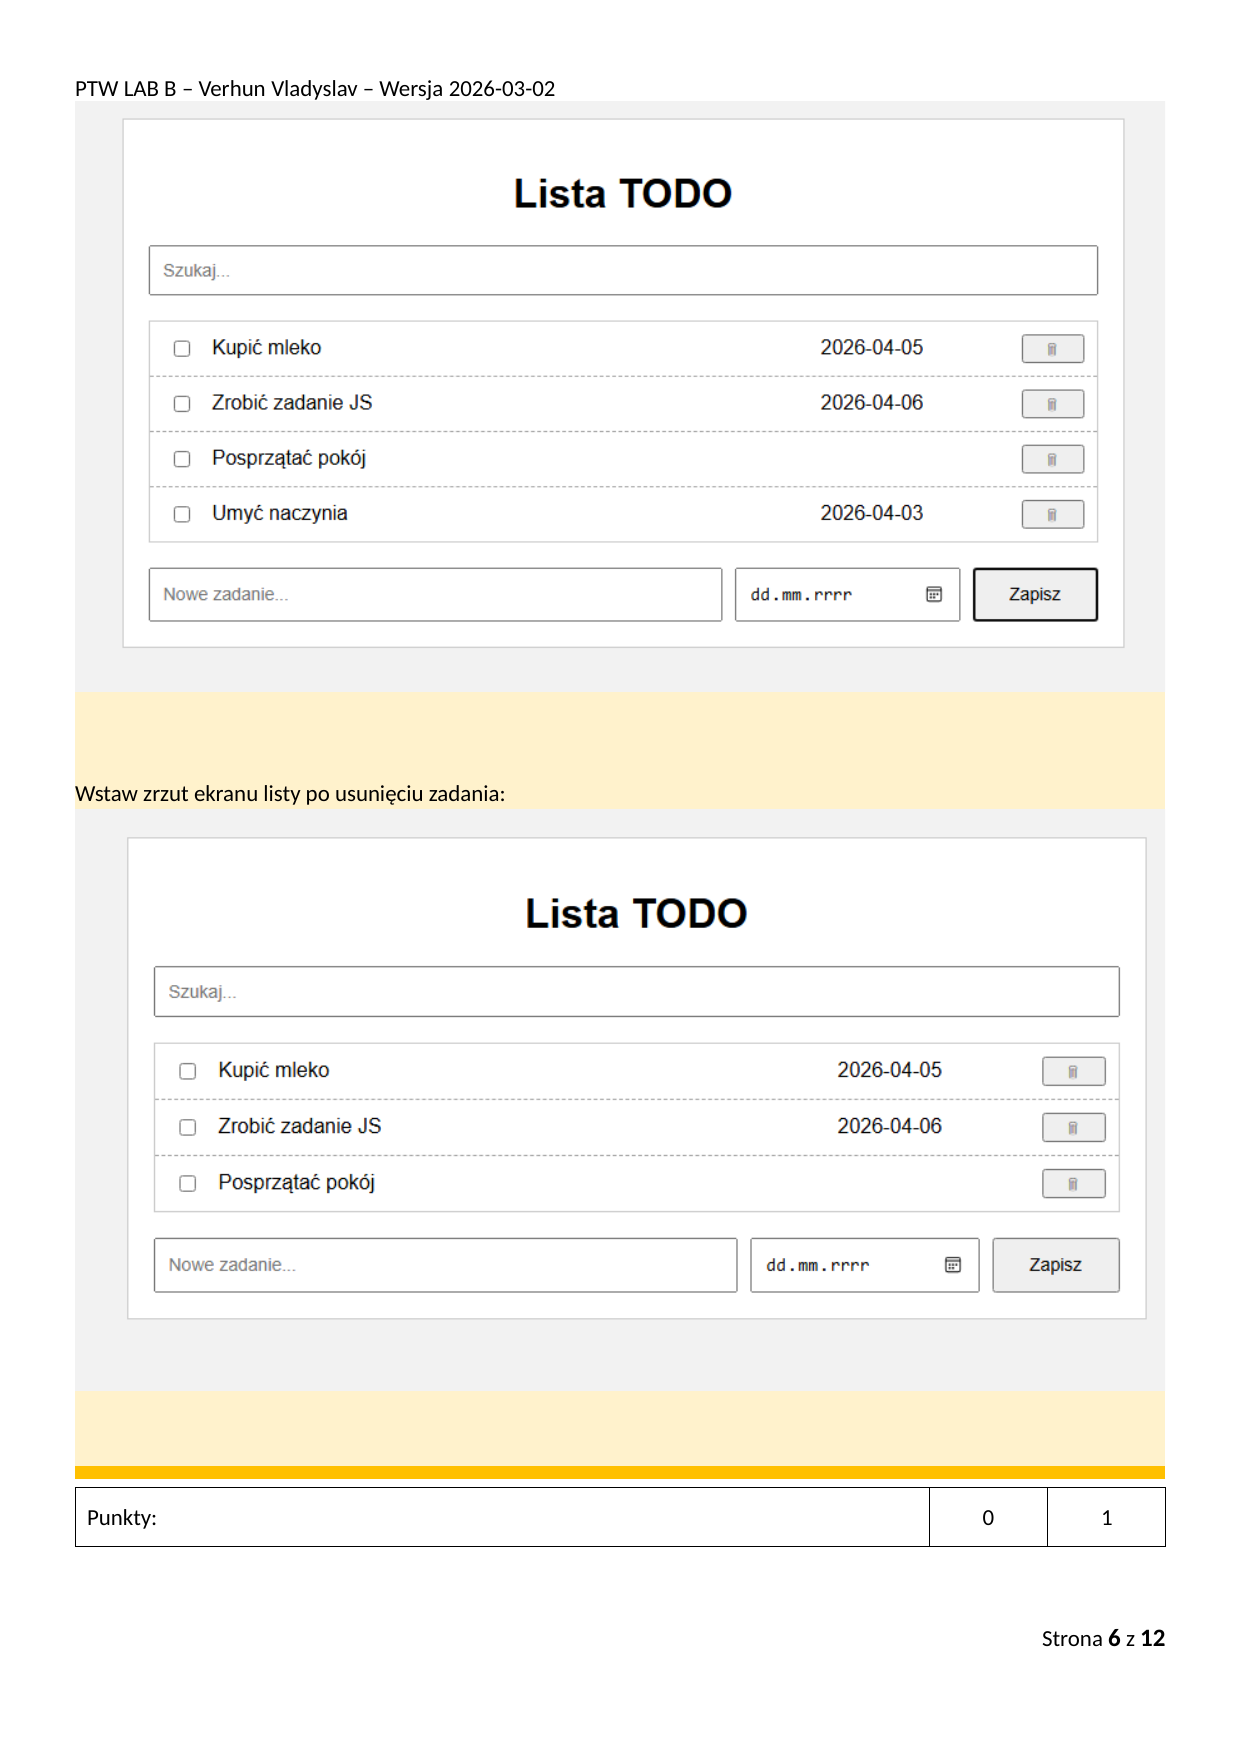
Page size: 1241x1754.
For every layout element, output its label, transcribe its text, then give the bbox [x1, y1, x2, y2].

picture [75, 101, 1166, 692]
table_header 0 [930, 1488, 1047, 1546]
text Wstaw zrzut ekranu listy po usunięciu zadania: [75, 754, 1165, 784]
picture [75, 809, 1166, 1391]
table_header Punkty: [76, 1488, 929, 1546]
table_header 1 [1048, 1488, 1165, 1546]
